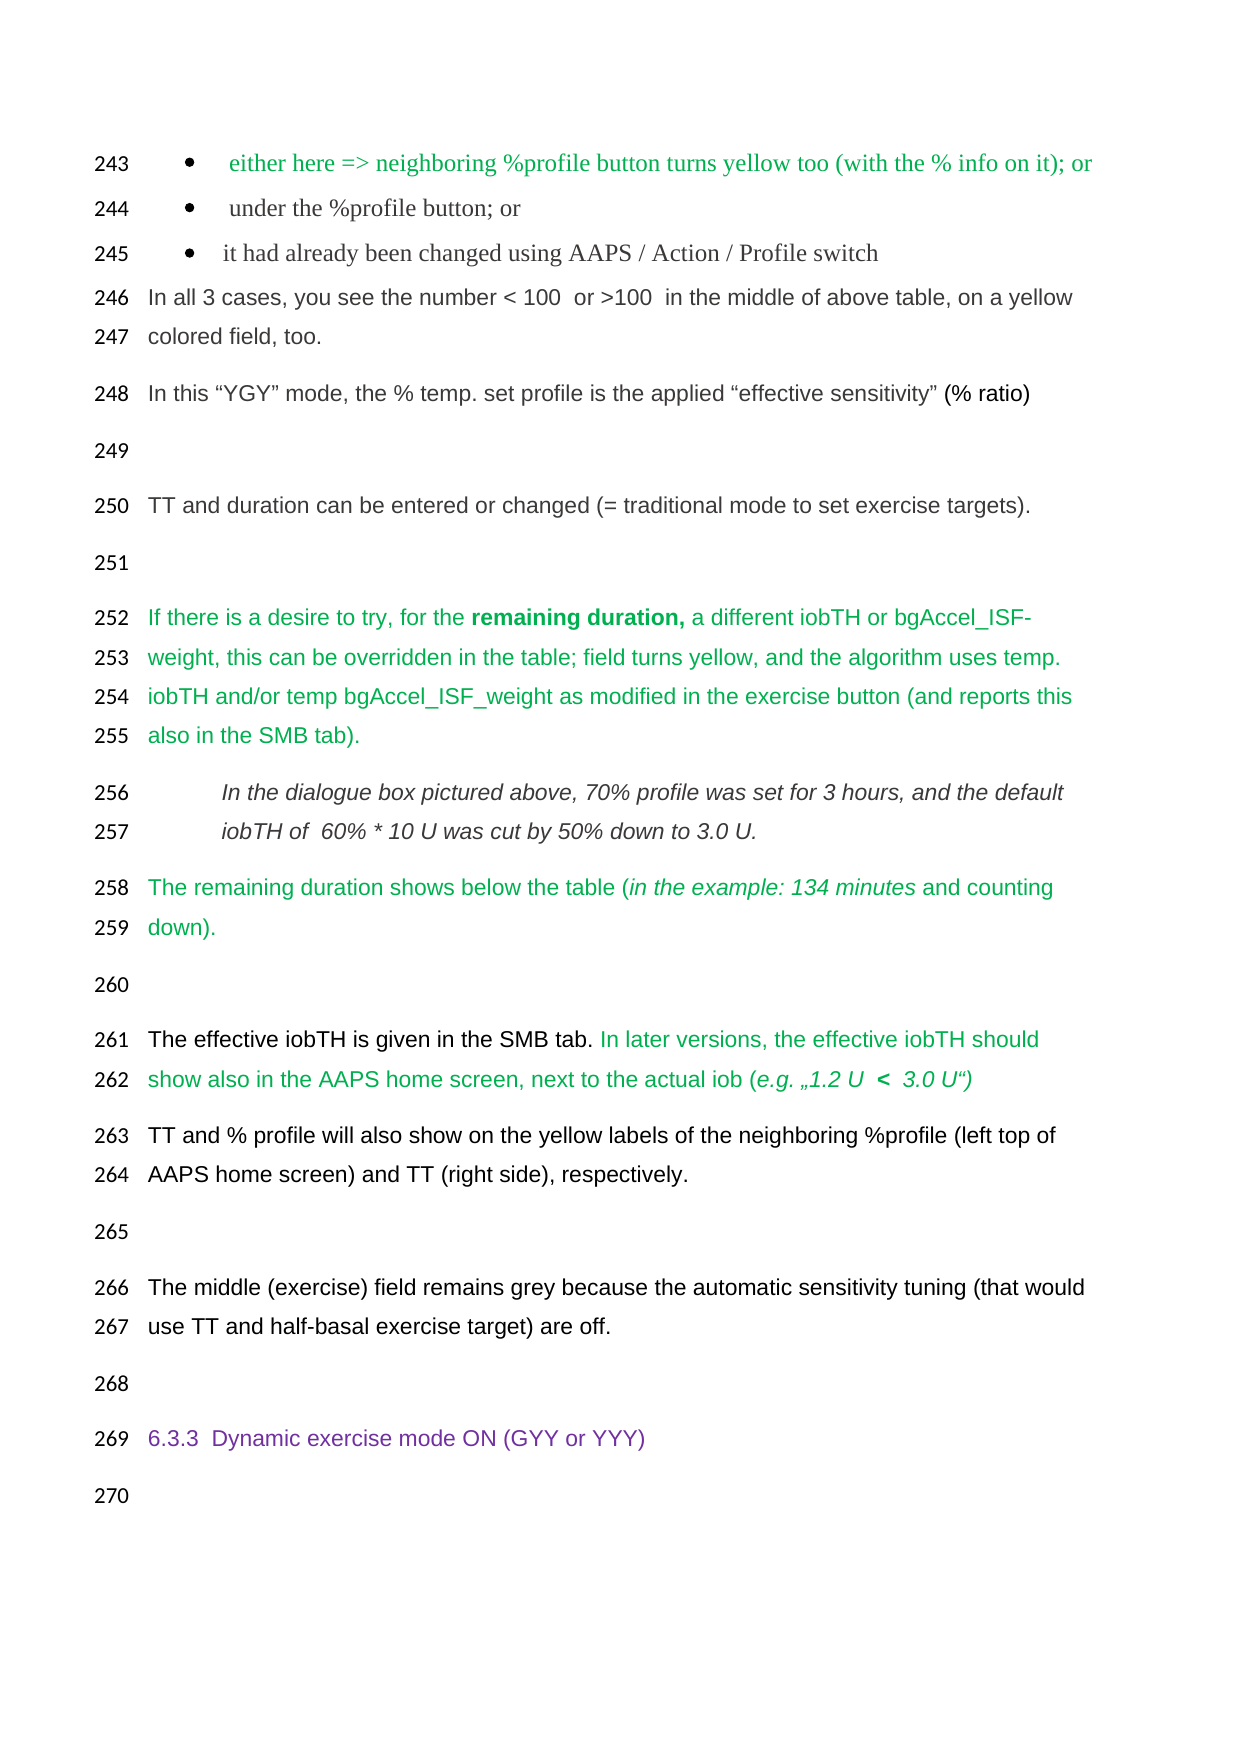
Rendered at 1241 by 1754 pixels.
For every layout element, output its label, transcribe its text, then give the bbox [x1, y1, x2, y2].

text The remaining duration shows below the table (in the example: 134 minutes and counting down). [148, 874, 1093, 940]
text TT and % profile will also show on the yellow labels of the neighboring %profile (left top of AAPS home screen) and TT (right side), respectively. [148, 1122, 1093, 1187]
text TT and duration can be entered or changed (= traditional mode to set exercise targets). [148, 492, 1093, 518]
text In the dialogue box pictured above, 70% profile was set for 3 hours, and the default iobTH of 60% * 10 U was cut by 50% down to 3.0 U. [221, 779, 1093, 844]
text In all 3 cases, you see the number < 100 or >100 in the middle of above table, on a yellow colored field, too. [148, 284, 1093, 350]
list it had already been changed using AAPS / Action / Profile switch [185, 238, 1093, 267]
list either here => neighboring %profile button turns yellow too (with the % info on it); or [185, 148, 1093, 176]
text The middle (exercise) field remains grey because the automatic sensitivity tuning (that would use TT and half-basal exercise target) are off. [148, 1273, 1093, 1339]
list under the %profile button; or [185, 193, 1093, 222]
text If there is a desire to try, for the remaining duration, a different iobTH or bgAccel_ISF-weight, this can be overridden in the table; field turns yellow, and the algorithm uses temp. iobTH and/or temp bgAccel_ISF_weight as modified in the exercise button (and reports this also in the SMB tab). [148, 604, 1093, 749]
text In this “YGY” mode, the % temp. set profile is the applied “effective sensitivity” (% ratio) [148, 379, 1093, 406]
text The effective iobTH is given in the SMB tab. In later versions, the effective iobTH should show also in the AAPS home screen, next to the actual iob (e.g. „1.2 U < 3.0 U“) [148, 1026, 1093, 1092]
text 6.3.3 Dynamic exercise mode ON (GYY or YYY) [148, 1425, 1093, 1452]
